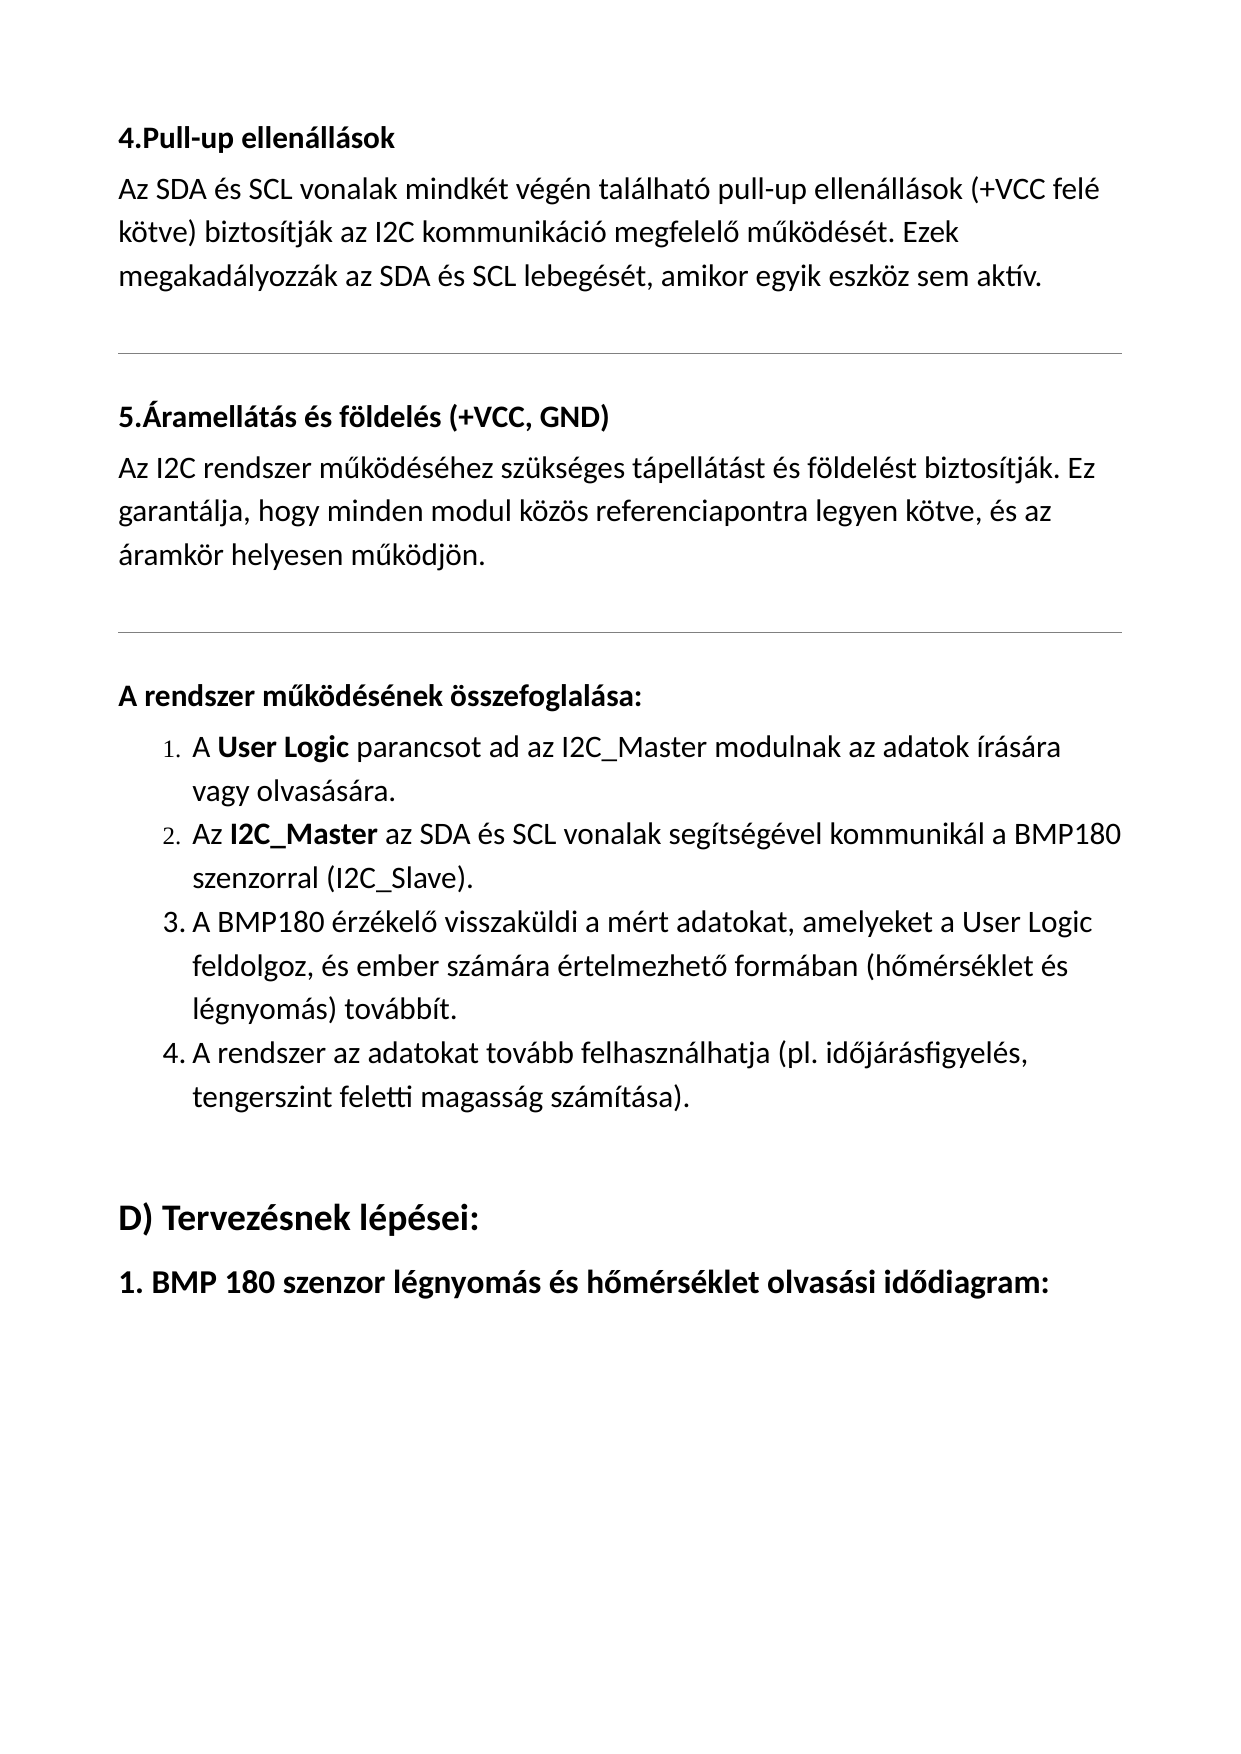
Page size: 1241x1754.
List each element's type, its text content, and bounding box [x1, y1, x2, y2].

text Az SDA és SCL vonalak mindkét végén található pull-up ellenállások (+VCC felé kötve) biztosítják az I2C kommunikáció megfelelő működését. Ezek megakadályozzák az SDA és SCL lebegését, amikor egyik eszköz sem aktív. [118, 169, 1122, 294]
subtitle 4.Pull-up ellenállások [118, 118, 1122, 156]
list A rendszer az adatokat tovább felhasználhatja (pl. időjárásfigyelés, tengerszint feletti magasság számítása). [162, 1033, 1122, 1115]
subtitle A rendszer működésének összefoglalása: [118, 676, 1122, 714]
list A User Logic parancsot ad az I2C_Master modulnak az adatok írására vagy olvasására. [162, 727, 1122, 809]
text 1. BMP 180 szenzor légnyomás és hőmérséklet olvasási idődiagram: [118, 1261, 1122, 1302]
text D) Tervezésnek lépései: [118, 1193, 1122, 1239]
text Az I2C rendszer működéséhez szükséges tápellátást és földelést biztosítják. Ez garantálja, hogy minden modul közös referenciapontra legyen kötve, és az áramkör helyesen működjön. [118, 448, 1122, 573]
subtitle 5.Áramellátás és földelés (+VCC, GND) [118, 397, 1122, 435]
list A BMP180 érzékelő visszaküldi a mért adatokat, amelyeket a User Logic feldolgoz, és ember számára értelmezhető formában (hőmérséklet és légnyomás) továbbít. [162, 902, 1122, 1027]
list Az I2C_Master az SDA és SCL vonalak segítségével kommunikál a BMP180 szenzorral (I2C_Slave). [162, 814, 1122, 896]
